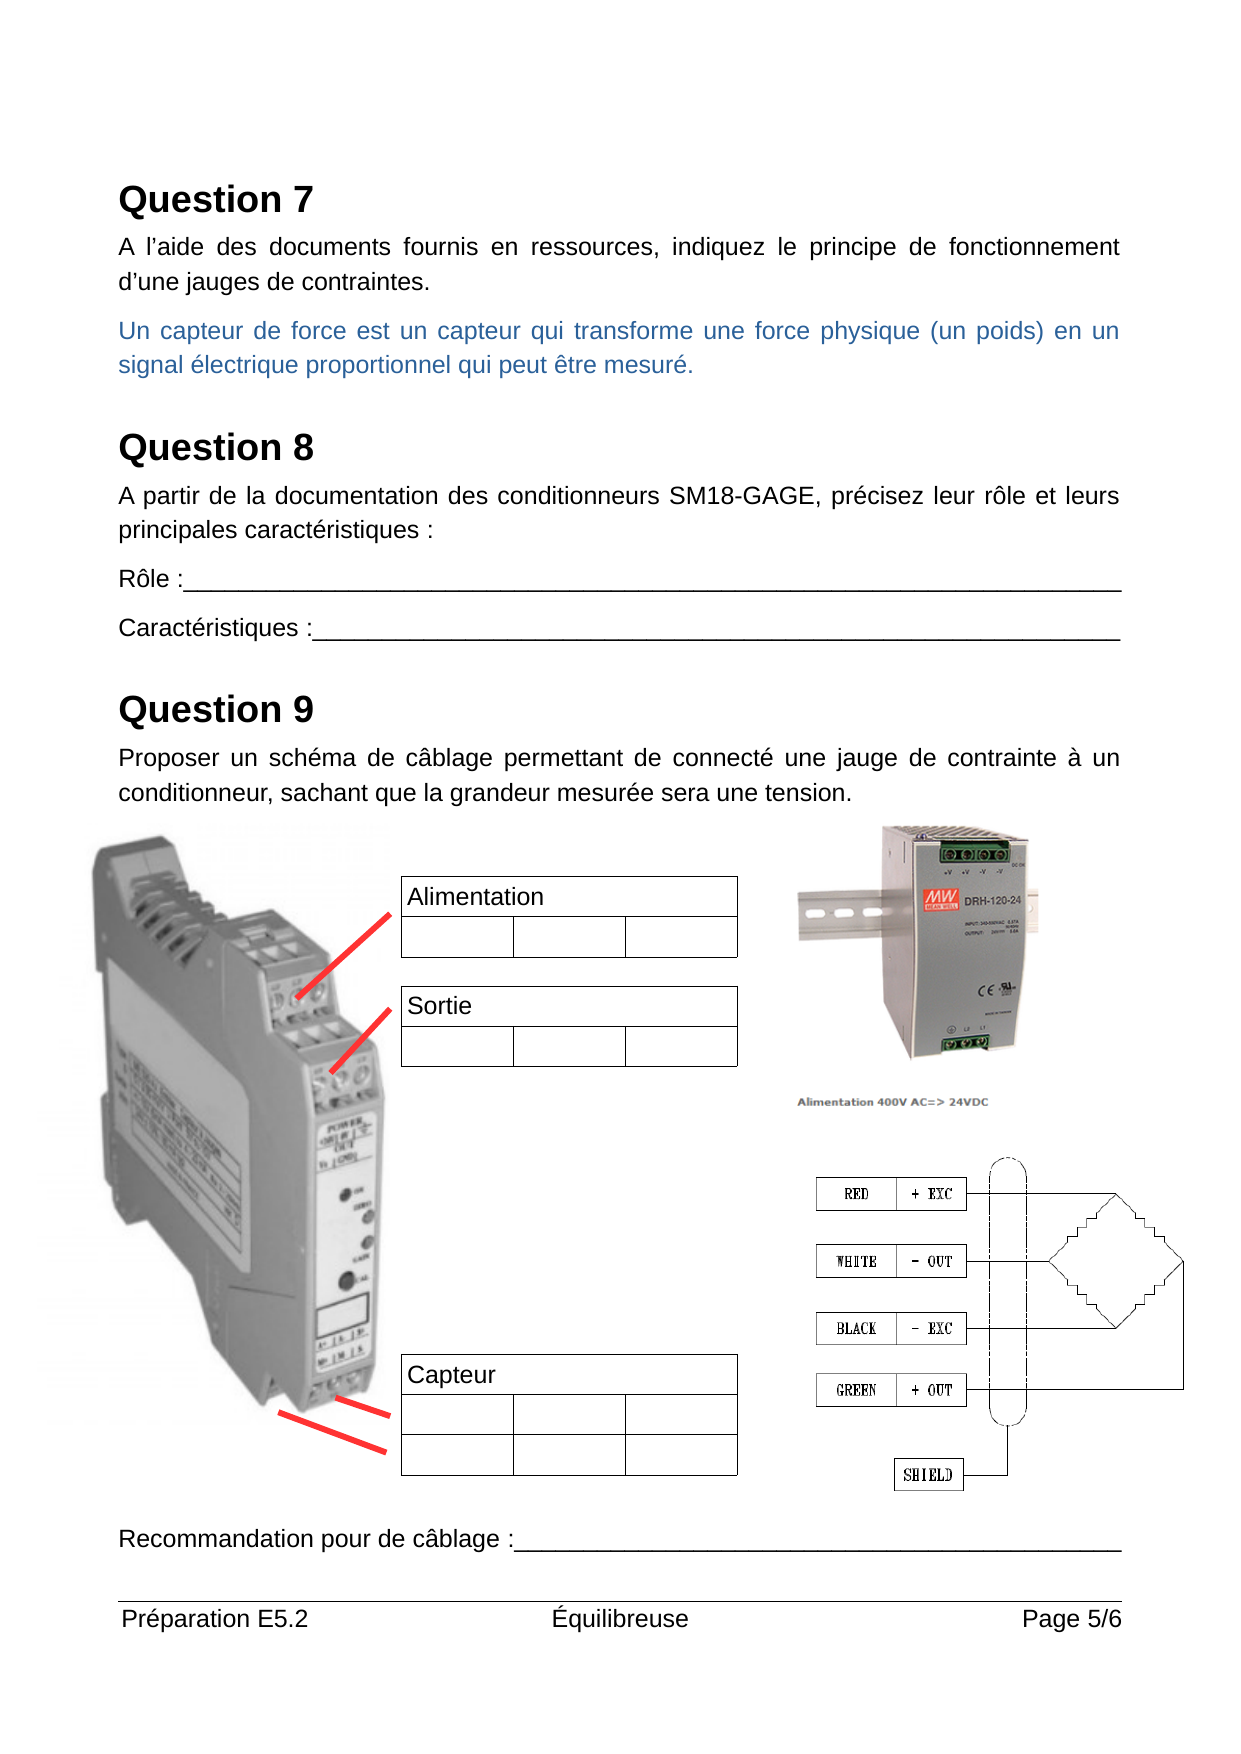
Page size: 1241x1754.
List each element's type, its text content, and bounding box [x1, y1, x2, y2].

table_cell [402, 1395, 513, 1434]
table_cell [402, 917, 513, 957]
table_cell [626, 917, 737, 957]
text Proposer un schéma de câblage permettant de connecté une jauge de contrainte à un conditionneur, sachant que la grandeur mesurée sera une tension. [118, 743, 1122, 807]
table_cell [626, 1395, 737, 1434]
table_cell [626, 1435, 737, 1475]
table_cell [402, 1435, 513, 1475]
text Recommandation pour de câblage : [118, 1524, 1122, 1553]
table_header Alimentation [402, 877, 737, 916]
text Caractéristiques : [118, 613, 1122, 642]
table_cell [514, 1027, 625, 1066]
table_cell [514, 1435, 625, 1475]
subtitle Question 9 [118, 687, 1122, 731]
picture [796, 817, 1039, 1113]
subtitle Question 7 [118, 176, 1122, 220]
table_header Sortie [402, 987, 737, 1026]
picture [780, 1147, 1203, 1498]
text A l’aide des documents fournis en ressources, indiquez le principe de fonctionnement d’une jauges de contraintes. [118, 232, 1122, 296]
table_cell [514, 1395, 625, 1434]
text Un capteur de force est un capteur qui transforme une force physique (un poids) en un signal électrique proportionnel qui peut être mesuré. [118, 316, 1122, 379]
picture [36, 823, 391, 1430]
text Rôle : [118, 564, 1122, 593]
text A partir de la documentation des conditionneurs SM18-GAGE, précisez leur rôle et leurs principales caractéristiques : [118, 481, 1122, 544]
table_cell [514, 917, 625, 957]
table_cell [402, 1027, 513, 1066]
table_cell [626, 1027, 737, 1066]
table_header Capteur [402, 1355, 737, 1394]
subtitle Question 8 [118, 424, 1122, 468]
